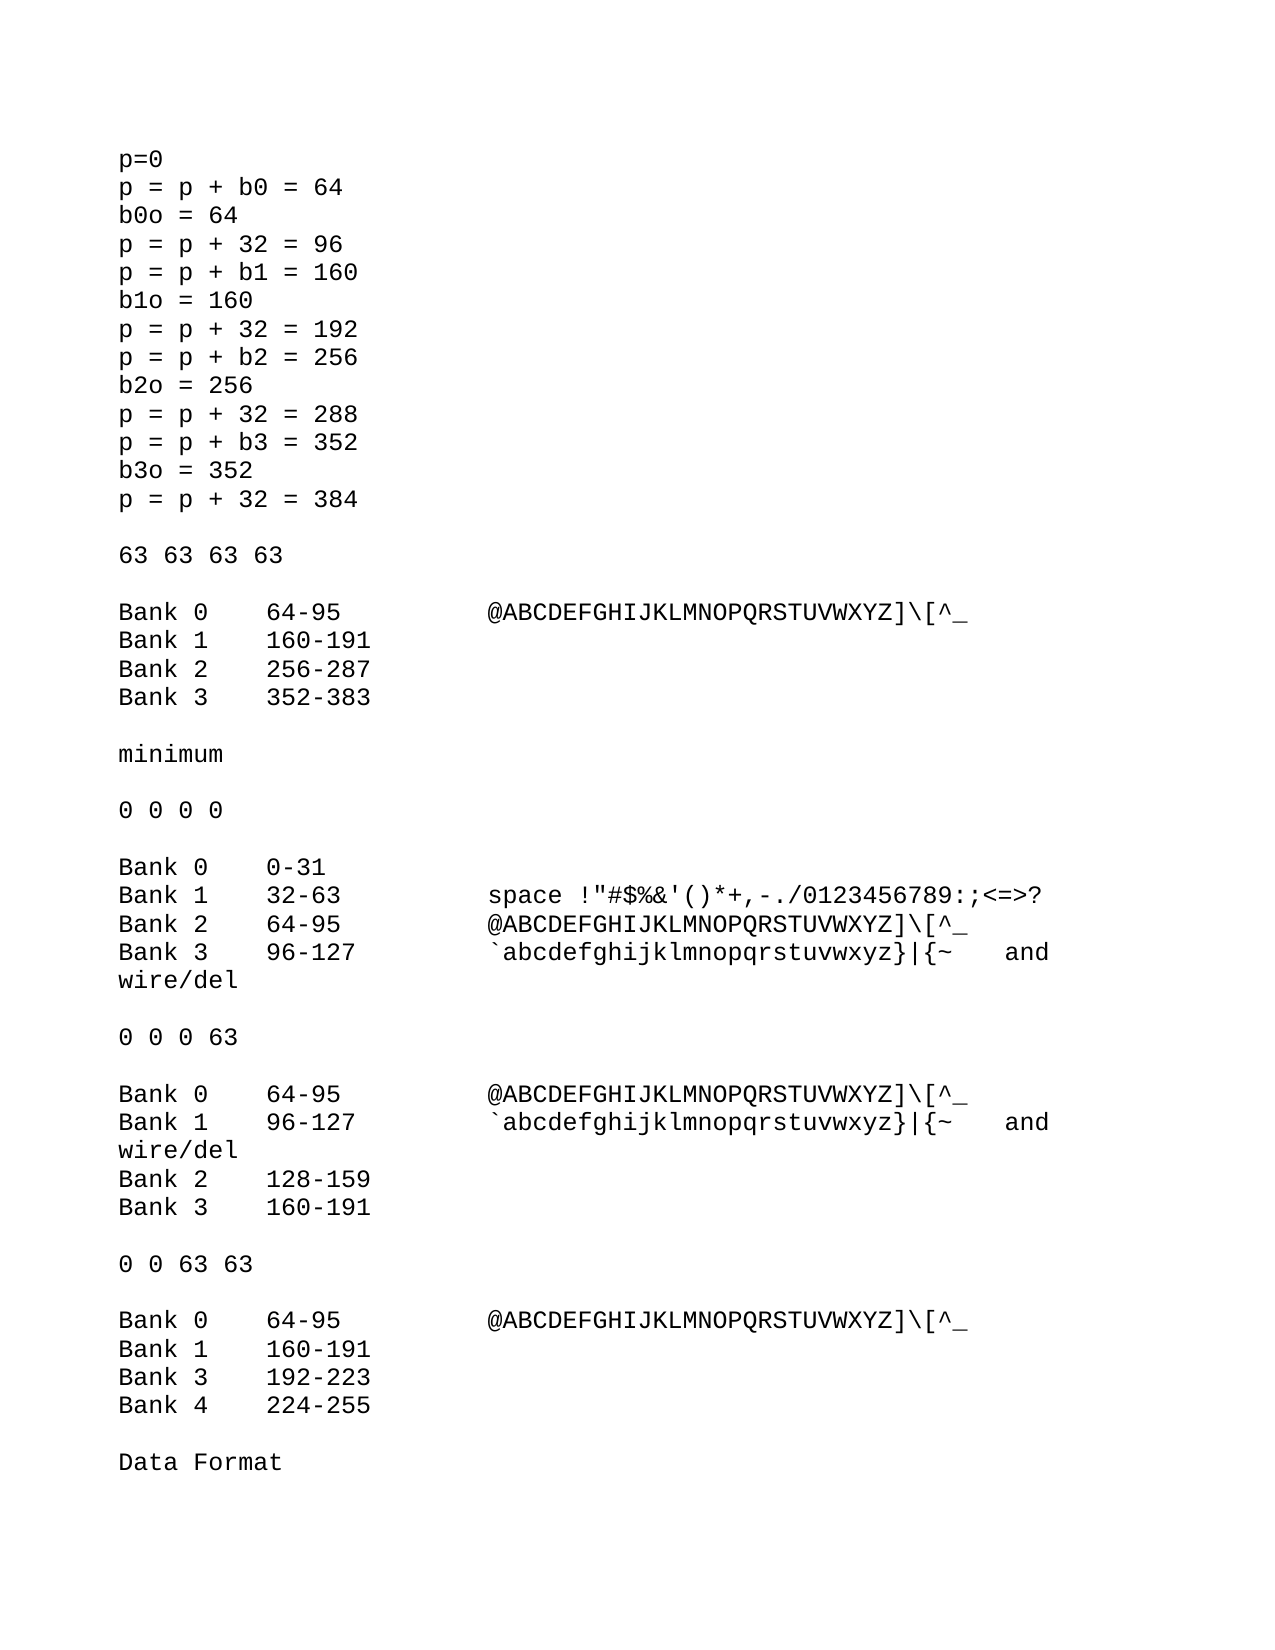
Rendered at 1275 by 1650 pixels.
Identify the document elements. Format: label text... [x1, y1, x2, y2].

text Bank 0 0-31 [118, 855, 1157, 883]
text Bank 1 160-191 [118, 628, 1157, 656]
text Bank 0 64-95 @ABCDEFGHIJKLMNOPQRSTUVWXYZ]\[^_ [118, 600, 1157, 628]
text Data Format [118, 1450, 1157, 1478]
text Bank 1 96-127 `abcdefghijklmnopqrstuvwxyz}|{~ and wire/del [118, 1110, 1157, 1166]
text Bank 1 32-63 space !"#$%&'()*+,-./0123456789:;<=>? [118, 883, 1157, 911]
text Bank 3 192-223 [118, 1365, 1157, 1393]
text Bank 1 160-191 [118, 1336, 1157, 1365]
text 0 0 0 63 [118, 1025, 1157, 1053]
text b0o = 64 [118, 203, 1157, 231]
text 63 63 63 63 [118, 543, 1157, 571]
text p=0 [118, 146, 1157, 175]
text p = p + 32 = 288 [118, 401, 1157, 430]
text p = p + 32 = 96 [118, 231, 1157, 260]
text p = p + b3 = 352 [118, 430, 1157, 458]
text p = p + b2 = 256 [118, 345, 1157, 373]
text Bank 3 96-127 `abcdefghijklmnopqrstuvwxyz}|{~ and wire/del [118, 940, 1157, 996]
text b1o = 160 [118, 288, 1157, 316]
text Bank 2 256-287 [118, 656, 1157, 685]
text 0 0 0 0 [118, 798, 1157, 826]
text minimum [118, 741, 1157, 770]
text 0 0 63 63 [118, 1251, 1157, 1280]
text Bank 2 64-95 @ABCDEFGHIJKLMNOPQRSTUVWXYZ]\[^_ [118, 911, 1157, 940]
text Bank 3 160-191 [118, 1195, 1157, 1223]
text b2o = 256 [118, 373, 1157, 401]
text Bank 2 128-159 [118, 1166, 1157, 1195]
text Bank 0 64-95 @ABCDEFGHIJKLMNOPQRSTUVWXYZ]\[^_ [118, 1308, 1157, 1336]
text b3o = 352 [118, 458, 1157, 486]
text Bank 3 352-383 [118, 685, 1157, 713]
text Bank 4 224-255 [118, 1393, 1157, 1421]
text Bank 0 64-95 @ABCDEFGHIJKLMNOPQRSTUVWXYZ]\[^_ [118, 1081, 1157, 1110]
text p = p + 32 = 192 [118, 316, 1157, 345]
text p = p + b1 = 160 [118, 260, 1157, 288]
text p = p + b0 = 64 [118, 175, 1157, 203]
text p = p + 32 = 384 [118, 486, 1157, 515]
